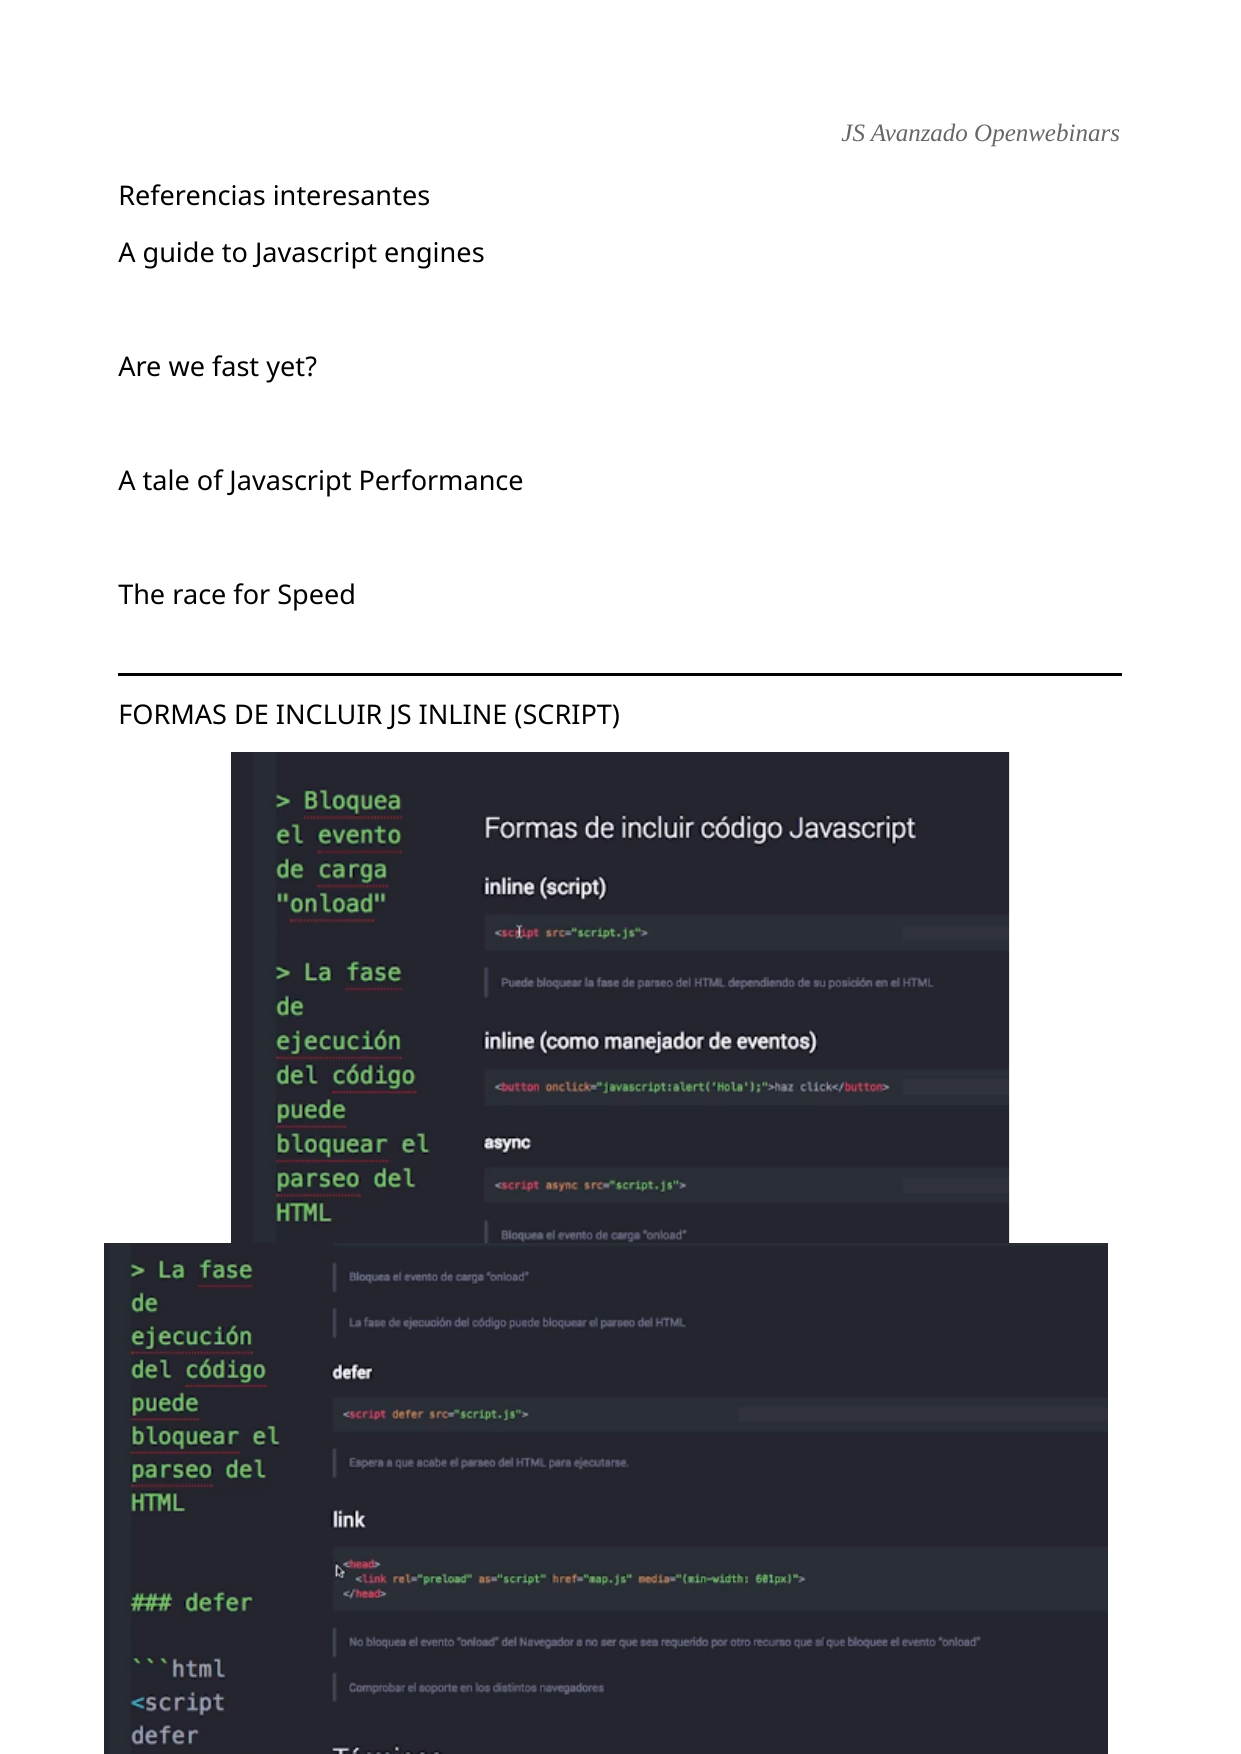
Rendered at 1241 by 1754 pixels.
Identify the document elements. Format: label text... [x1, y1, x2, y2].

text FORMAS DE INCLUIR JS INLINE (SCRIPT) [118, 696, 1122, 732]
picture [104, 752, 1108, 1754]
text A guide to Javascript engines [118, 233, 1122, 270]
text Referencias interesantes [118, 176, 1122, 213]
text Are we fast yet? [118, 347, 1122, 384]
text The race for Speed [118, 575, 1122, 612]
text A tale of Javascript Performance [118, 461, 1122, 498]
